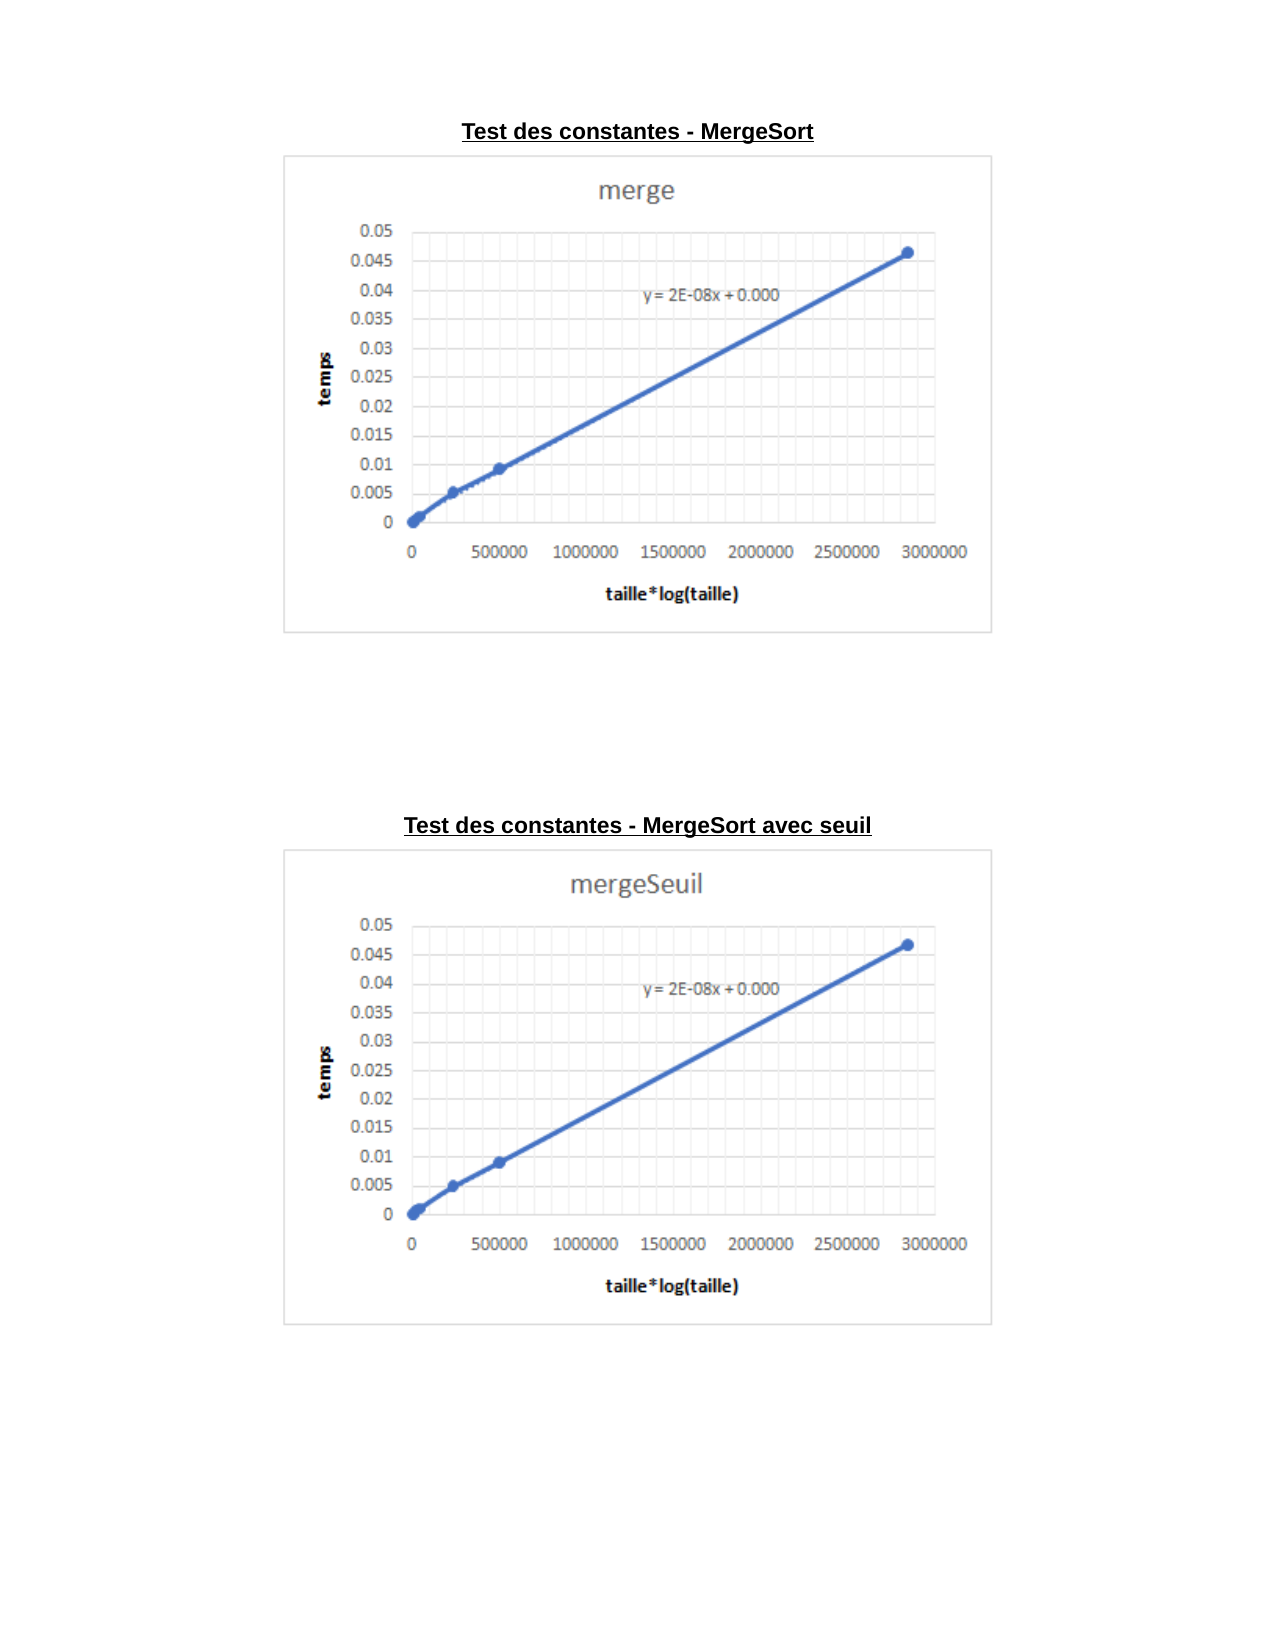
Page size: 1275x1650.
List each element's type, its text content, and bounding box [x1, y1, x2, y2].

text Test des constantes - MergeSort avec seuil [118, 812, 1157, 838]
picture [282, 154, 993, 635]
picture [282, 848, 993, 1327]
text Test des constantes - MergeSort [118, 118, 1157, 144]
